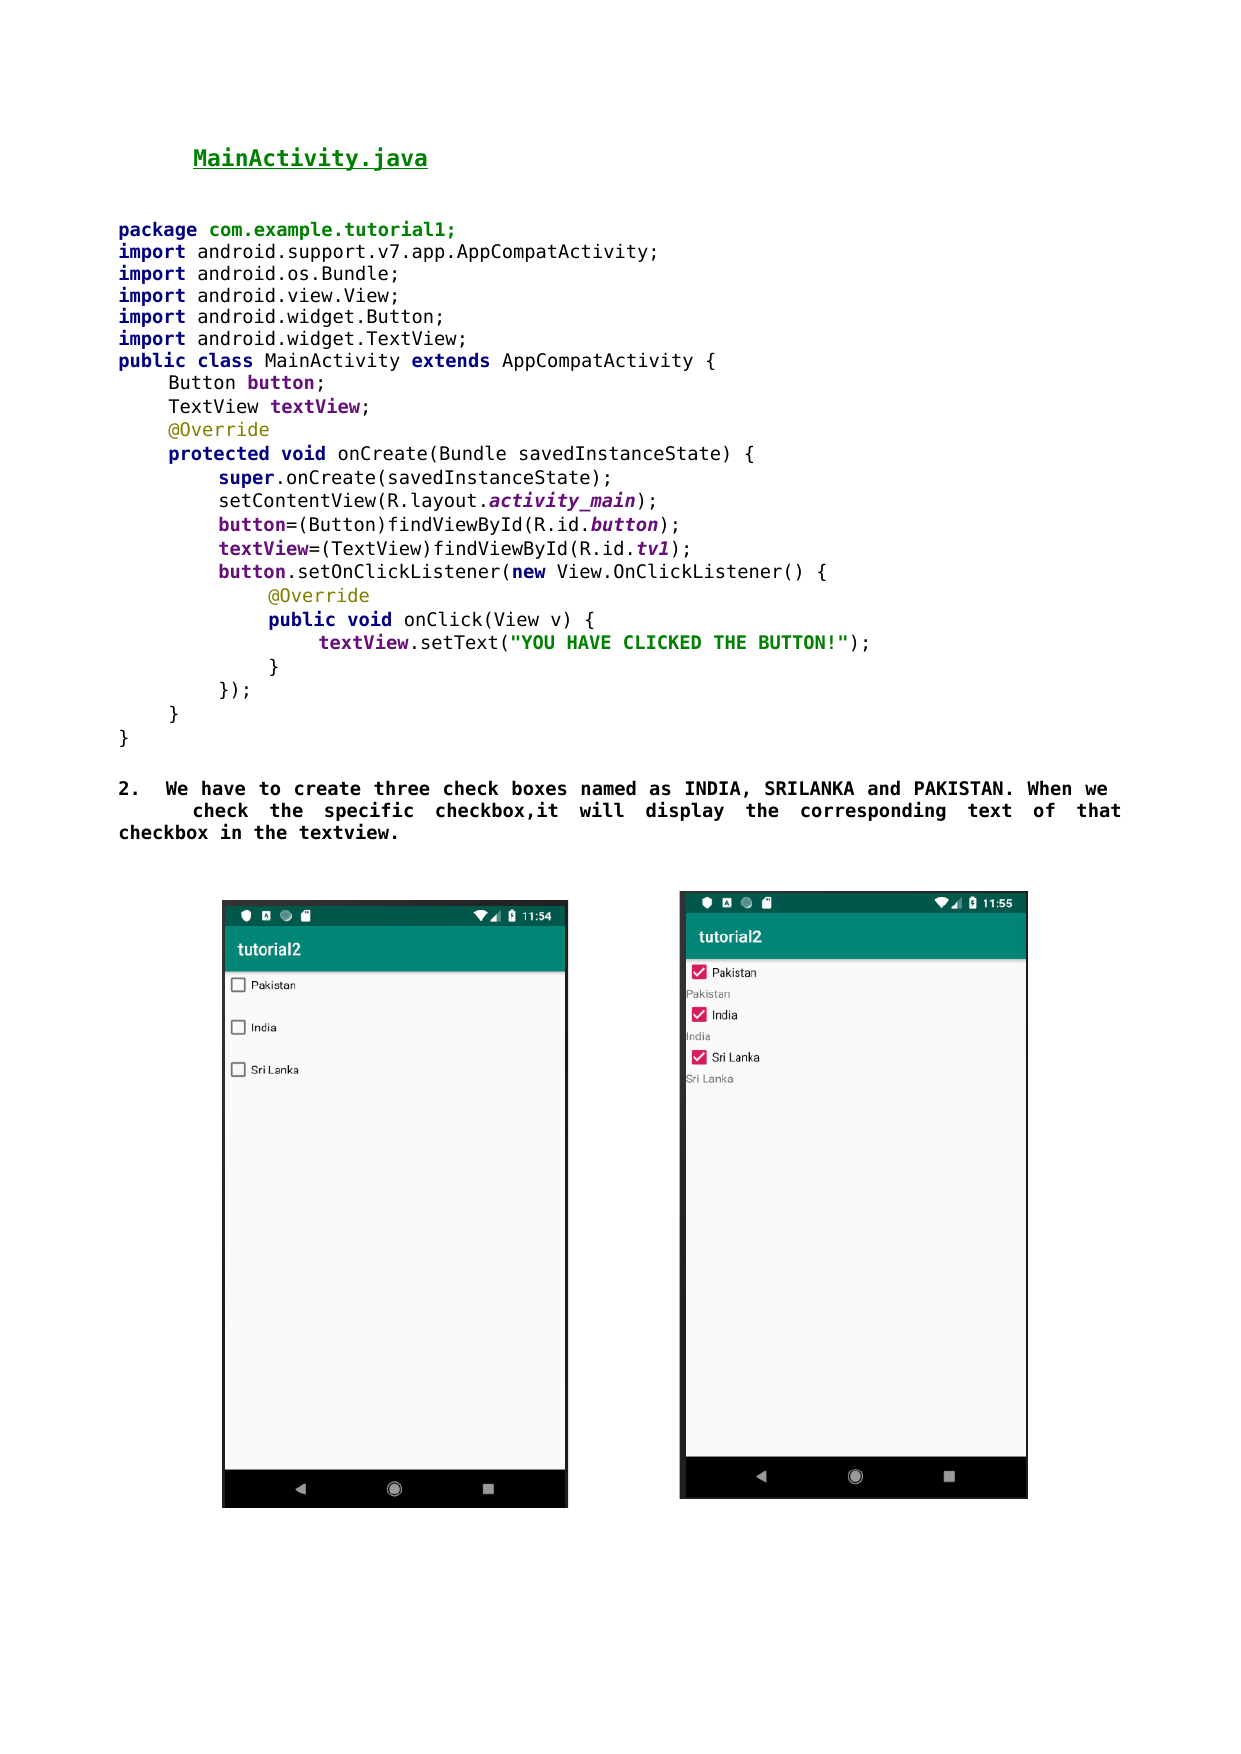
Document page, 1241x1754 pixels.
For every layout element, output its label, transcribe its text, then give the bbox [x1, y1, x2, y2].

text protected void onCreate(Bundle savedInstanceState) { [118, 443, 1122, 467]
text setContentView(R.layout.activity_main); [118, 490, 1122, 514]
text button.setOnClickListener(new View.OnClickListener() { [118, 561, 1122, 585]
text textView.setText("YOU HAVE CLICKED THE BUTTON!"); [118, 632, 1122, 656]
text Button button; [118, 372, 1122, 396]
text }); [118, 679, 1122, 703]
text button=(Button)findViewById(R.id.button); [118, 514, 1122, 538]
text import android.widget.TextView; [118, 328, 1122, 350]
text super.onCreate(savedInstanceState); [118, 467, 1122, 490]
text TextView textView; [118, 396, 1122, 419]
text package com.example.tutorial1; [118, 219, 1122, 241]
text @Override [118, 419, 1122, 443]
text import android.view.View; [118, 284, 1122, 306]
picture [222, 900, 569, 1508]
text import android.widget.Button; [118, 306, 1122, 328]
text } [118, 703, 1122, 727]
text @Override [118, 585, 1122, 608]
text public void onClick(View v) { [118, 608, 1122, 632]
list MainActivity.java [193, 145, 1122, 171]
text import android.support.v7.app.AppCompatActivity; [118, 241, 1122, 263]
text } [118, 727, 1122, 749]
list 2. We have to create three check boxes named as INDIA, SRILANKA and PAKISTAN. When we check the specific checkbox,it will display the corresponding text of that checkbox in the textview. [118, 778, 1122, 844]
text } [118, 656, 1122, 679]
text textView=(TextView)findViewById(R.id.tv1); [118, 538, 1122, 561]
text import android.os.Bundle; [118, 263, 1122, 284]
text public class MainActivity extends AppCompatActivity { [118, 350, 1122, 372]
picture [679, 891, 1028, 1499]
